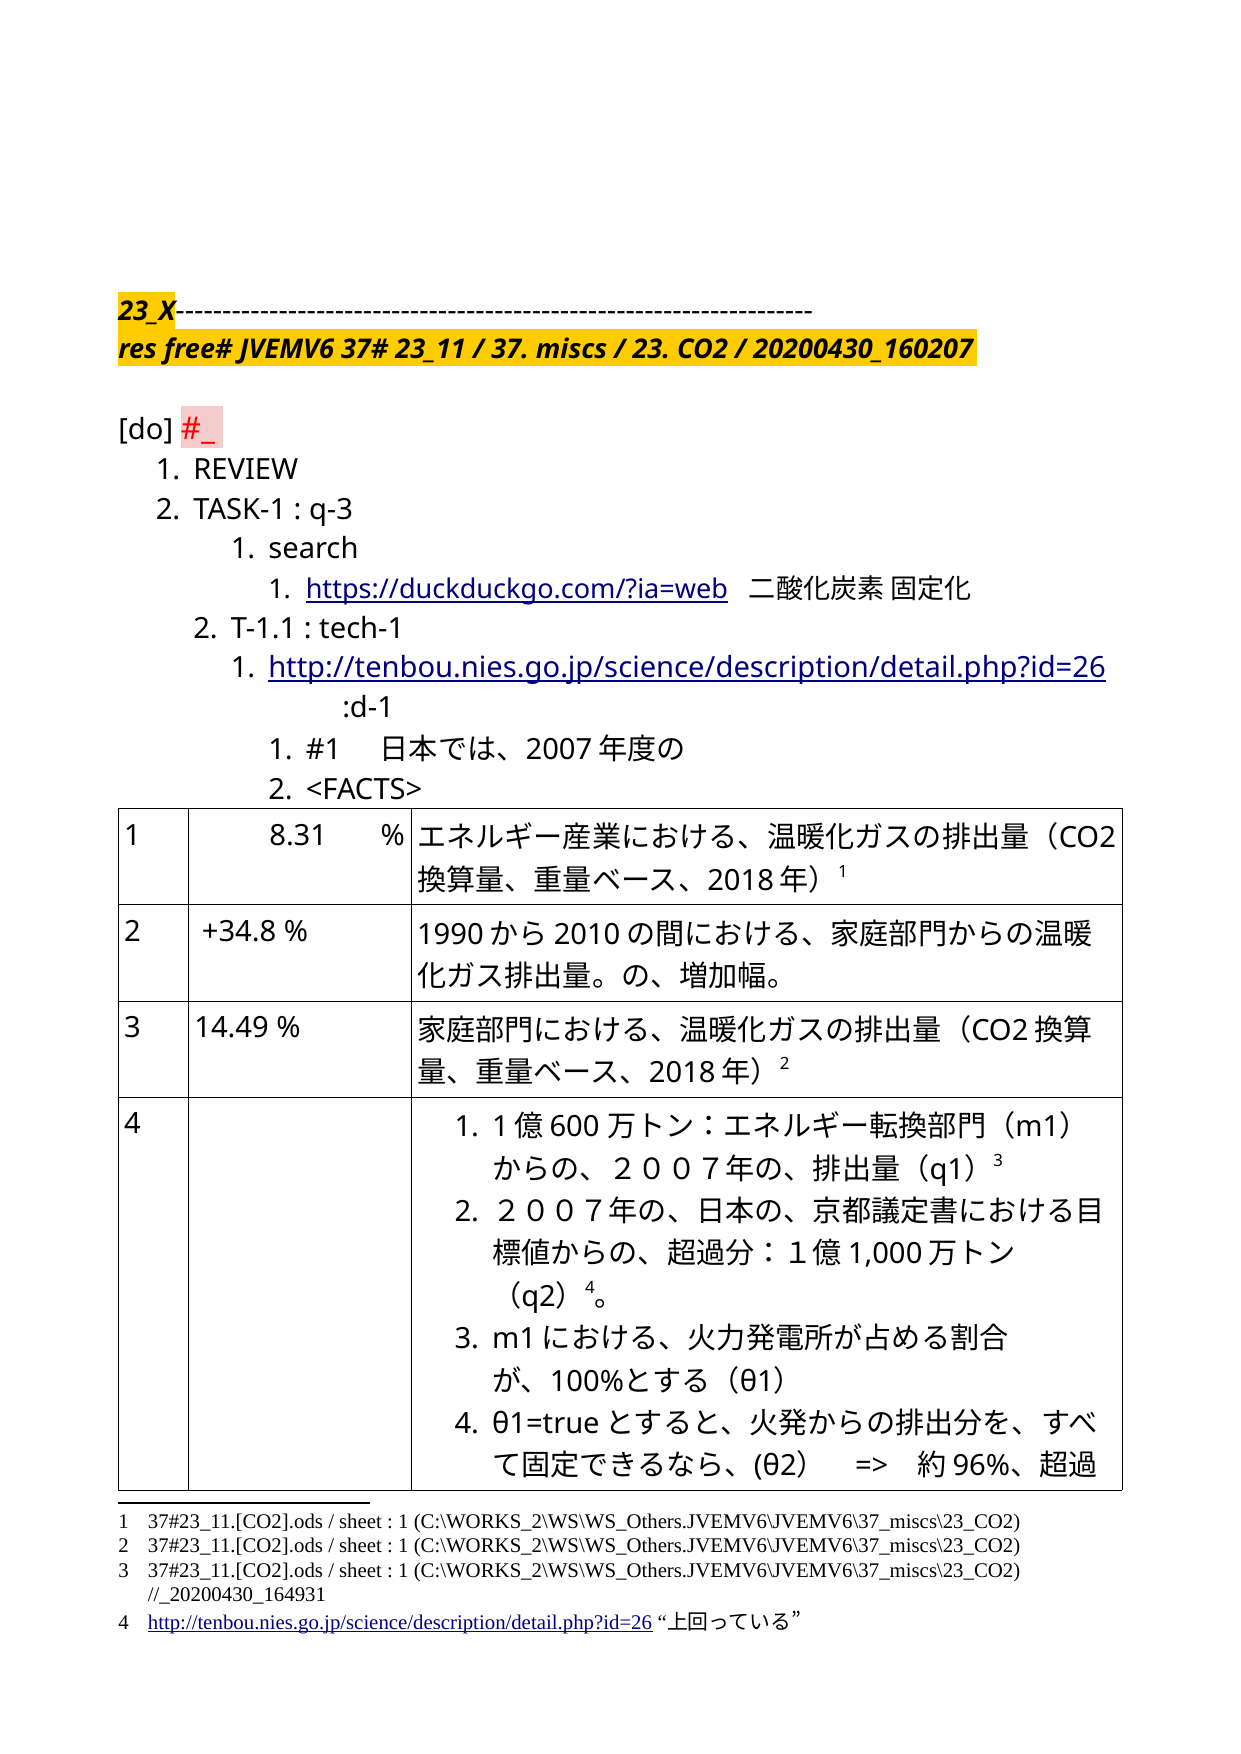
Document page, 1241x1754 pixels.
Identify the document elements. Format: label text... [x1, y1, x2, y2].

table_header % [189, 809, 411, 904]
text 23_X-------------------------------------------------------------------- [118, 289, 1122, 329]
list #1 日本では、2007年度の [268, 726, 1122, 768]
table_header エネルギー産業における、温暖化ガスの排出量（CO2換算量、重量ベース、2018年） [412, 809, 1122, 904]
table_cell 4 [119, 1098, 188, 1490]
table_cell 2 [119, 905, 188, 1001]
table_cell 1990から2010の間における、家庭部門からの温暖化ガス排出量。の、増加幅。 [412, 905, 1122, 1001]
list REVIEW [156, 448, 1122, 488]
text res free# JVEMV6 37# 23_11 / 37. miscs / 23. CO2 / 20200430_160207 [118, 329, 1122, 366]
table_cell 14.49 % [189, 1002, 411, 1097]
list <FACTS> [268, 768, 1122, 808]
list T-1.1 : tech-1 [193, 607, 1122, 647]
list https://duckduckgo.com/?ia=web 二酸化炭素 固定化 [268, 567, 1122, 607]
list search [231, 528, 1122, 567]
table_cell 家庭部門における、温暖化ガスの排出量（CO2換算量、重量ベース、2018年） [412, 1002, 1122, 1097]
table_cell +34.8 % [189, 905, 411, 1001]
table_cell 3 [119, 1002, 188, 1097]
table_header 1 [119, 809, 188, 904]
list http://tenbou.nies.go.jp/science/description/detail.php?id=26 :d-1 [231, 647, 1122, 726]
table_cell 1億600 万トン：エネルギー転換部門（m1）からの、２００７年の、排出量（q1） ２００７年の、日本の、京都議定書における目標値からの、超過分：１億1,000万トン（q2）。 m1における、火力発電所が占める割合が、100%とする（θ1） θ1=trueとすると、火発からの排出分を、すべて固定できるなら、(θ2） => 約96%、超過 [412, 1098, 1122, 1490]
table_cell [189, 1098, 411, 1490]
text [do] #_ [118, 406, 1122, 448]
list TASK-1 : q-3 [156, 488, 1122, 528]
